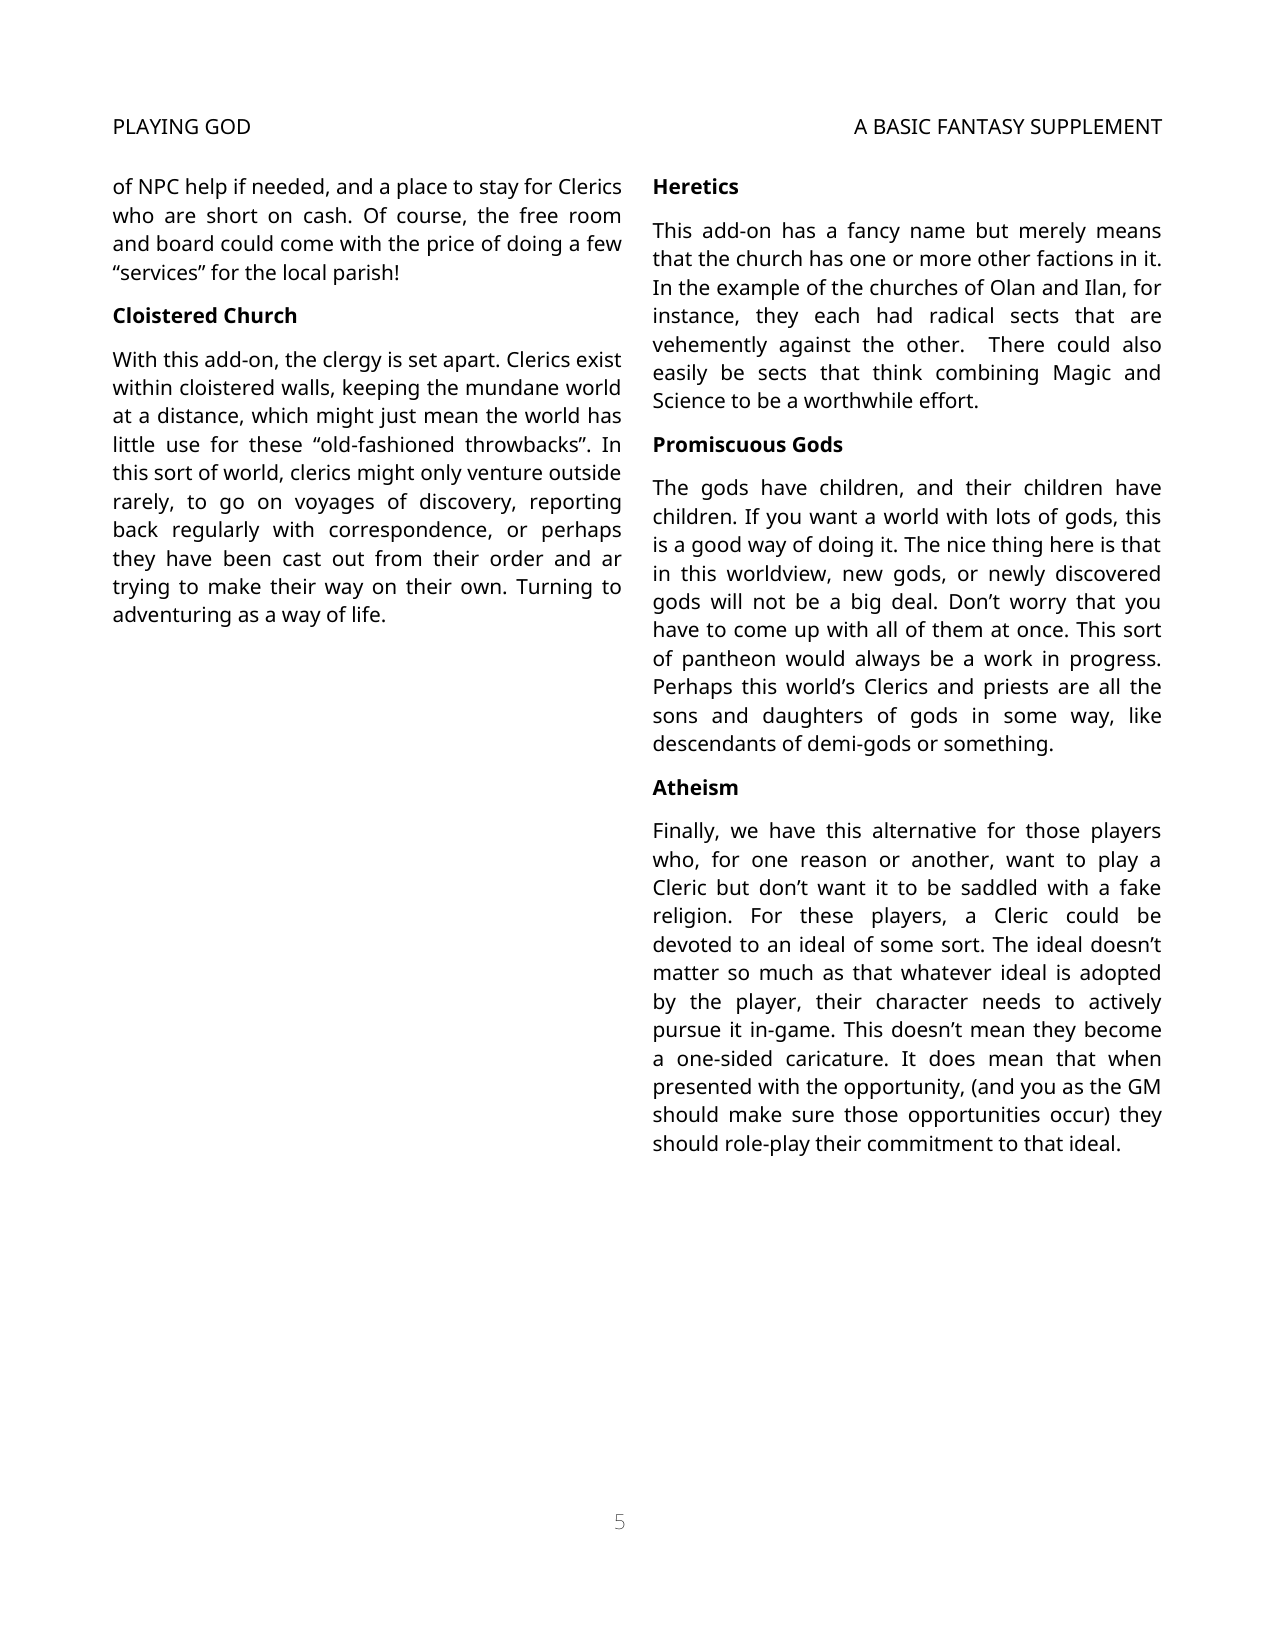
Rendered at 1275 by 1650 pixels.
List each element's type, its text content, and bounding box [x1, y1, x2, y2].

text Heretics [652, 172, 1162, 201]
text Atheism [652, 773, 1162, 801]
text of NPC help if needed, and a place to stay for Clerics who are short on cash. Of course, the free room and board could come with the price of doing a few “services” for the local parish! [112, 172, 622, 286]
text Cloistered Church [112, 301, 622, 330]
text This add-on has a fancy name but merely means that the church has one or more other factions in it. In the example of the churches of Olan and Ilan, for instance, they each had radical sects that are vehemently against the other. There could also easily be sects that think combining Magic and Science to be a worthwhile effort. [652, 216, 1162, 415]
text The gods have children, and their children have children. If you want a world with lots of gods, this is a good way of doing it. The nice thing here is that in this worldview, new gods, or newly discovered gods will not be a big deal. Don’t worry that you have to come up with all of them at once. This sort of pantheon would always be a work in progress. Perhaps this world’s Clerics and priests are all the sons and daughters of gods in some way, like descendants of demi-gods or something. [652, 473, 1162, 758]
text Promiscuous Gods [652, 430, 1162, 458]
text With this add-on, the clergy is set apart. Clerics exist within cloistered walls, keeping the mundane world at a distance, which might just mean the world has little use for these “old-fashioned throwbacks”. In this sort of world, clerics might only venture outside rarely, to go on voyages of discovery, reporting back regularly with correspondence, or perhaps they have been cast out from their order and ar trying to make their way on their own. Turning to adventuring as a way of life. [112, 345, 622, 629]
text Finally, we have this alternative for those players who, for one reason or another, want to play a Cleric but don’t want it to be saddled with a fake religion. For these players, a Cleric could be devoted to an ideal of some sort. The ideal doesn’t matter so much as that whatever ideal is adopted by the player, their character needs to actively pursue it in-game. This doesn’t mean they become a one-sided caricature. It does mean that when presented with the opportunity, (and you as the GM should make sure those opportunities occur) they should role-play their commitment to that ideal. [652, 816, 1162, 1157]
